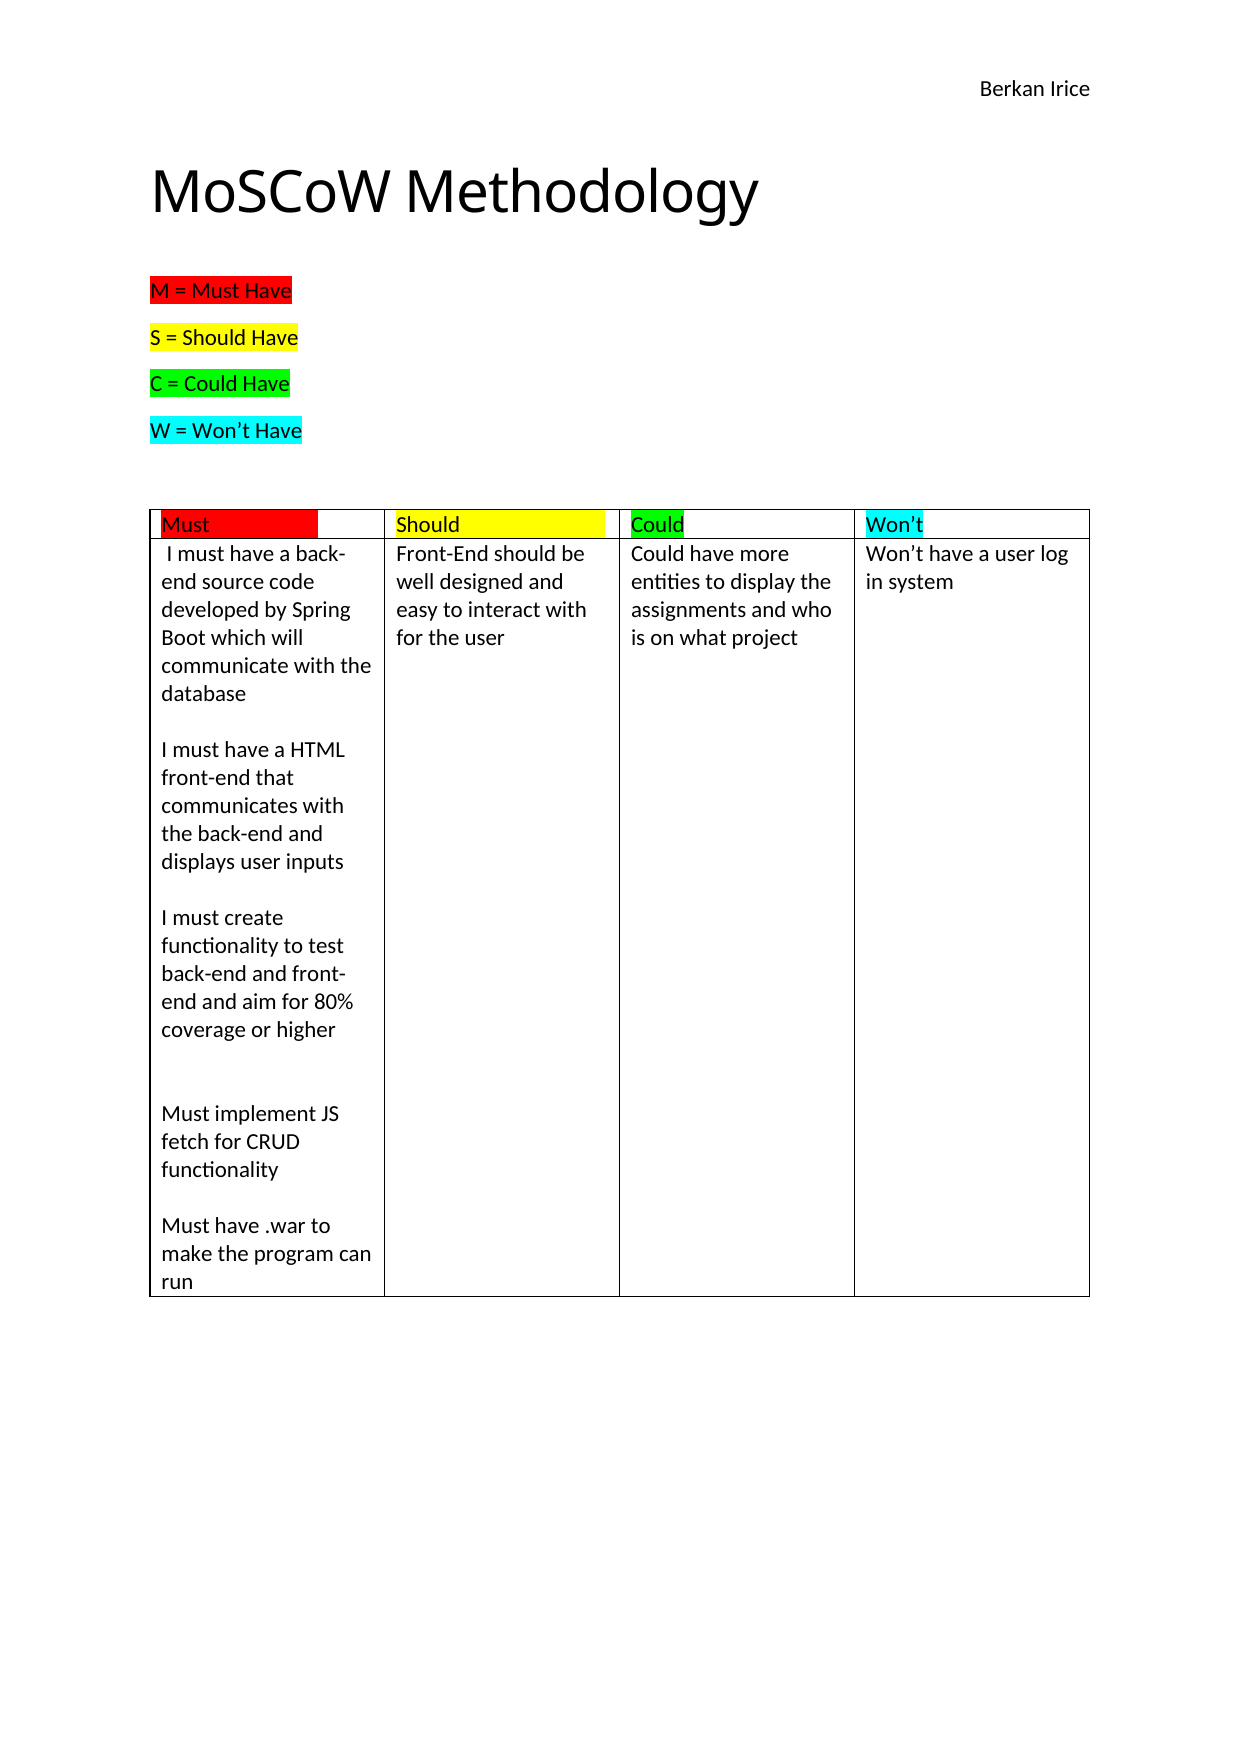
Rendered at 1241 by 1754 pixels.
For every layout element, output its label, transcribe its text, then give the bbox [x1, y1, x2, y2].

table_header Won’t [855, 510, 1089, 538]
table_cell Front-End should be well designed and easy to interact with for the user [385, 539, 619, 1296]
table_cell Won’t have a user log in system [855, 539, 1089, 1296]
text C = Could Have [150, 369, 1090, 397]
title MoSCoW Methodology [150, 150, 1090, 229]
table_header Could [620, 510, 854, 538]
table_header Should [385, 510, 619, 538]
table_cell I must have a back-end source code developed by Spring Boot which will communicate with the database I must have a HTML front-end that communicates with the back-end and displays user inputs I must create functionality to test back-end and front-end and aim for 80% coverage or higher Must implement JS fetch for CRUD functionality Must have .war to make the program can run [151, 539, 384, 1296]
table_header Must [151, 510, 384, 538]
text S = Should Have [150, 323, 1090, 351]
text W = Won’t Have [150, 416, 1090, 444]
text M = Must Have [150, 276, 1090, 304]
table_cell Could have more entities to display the assignments and who is on what project [620, 539, 854, 1296]
